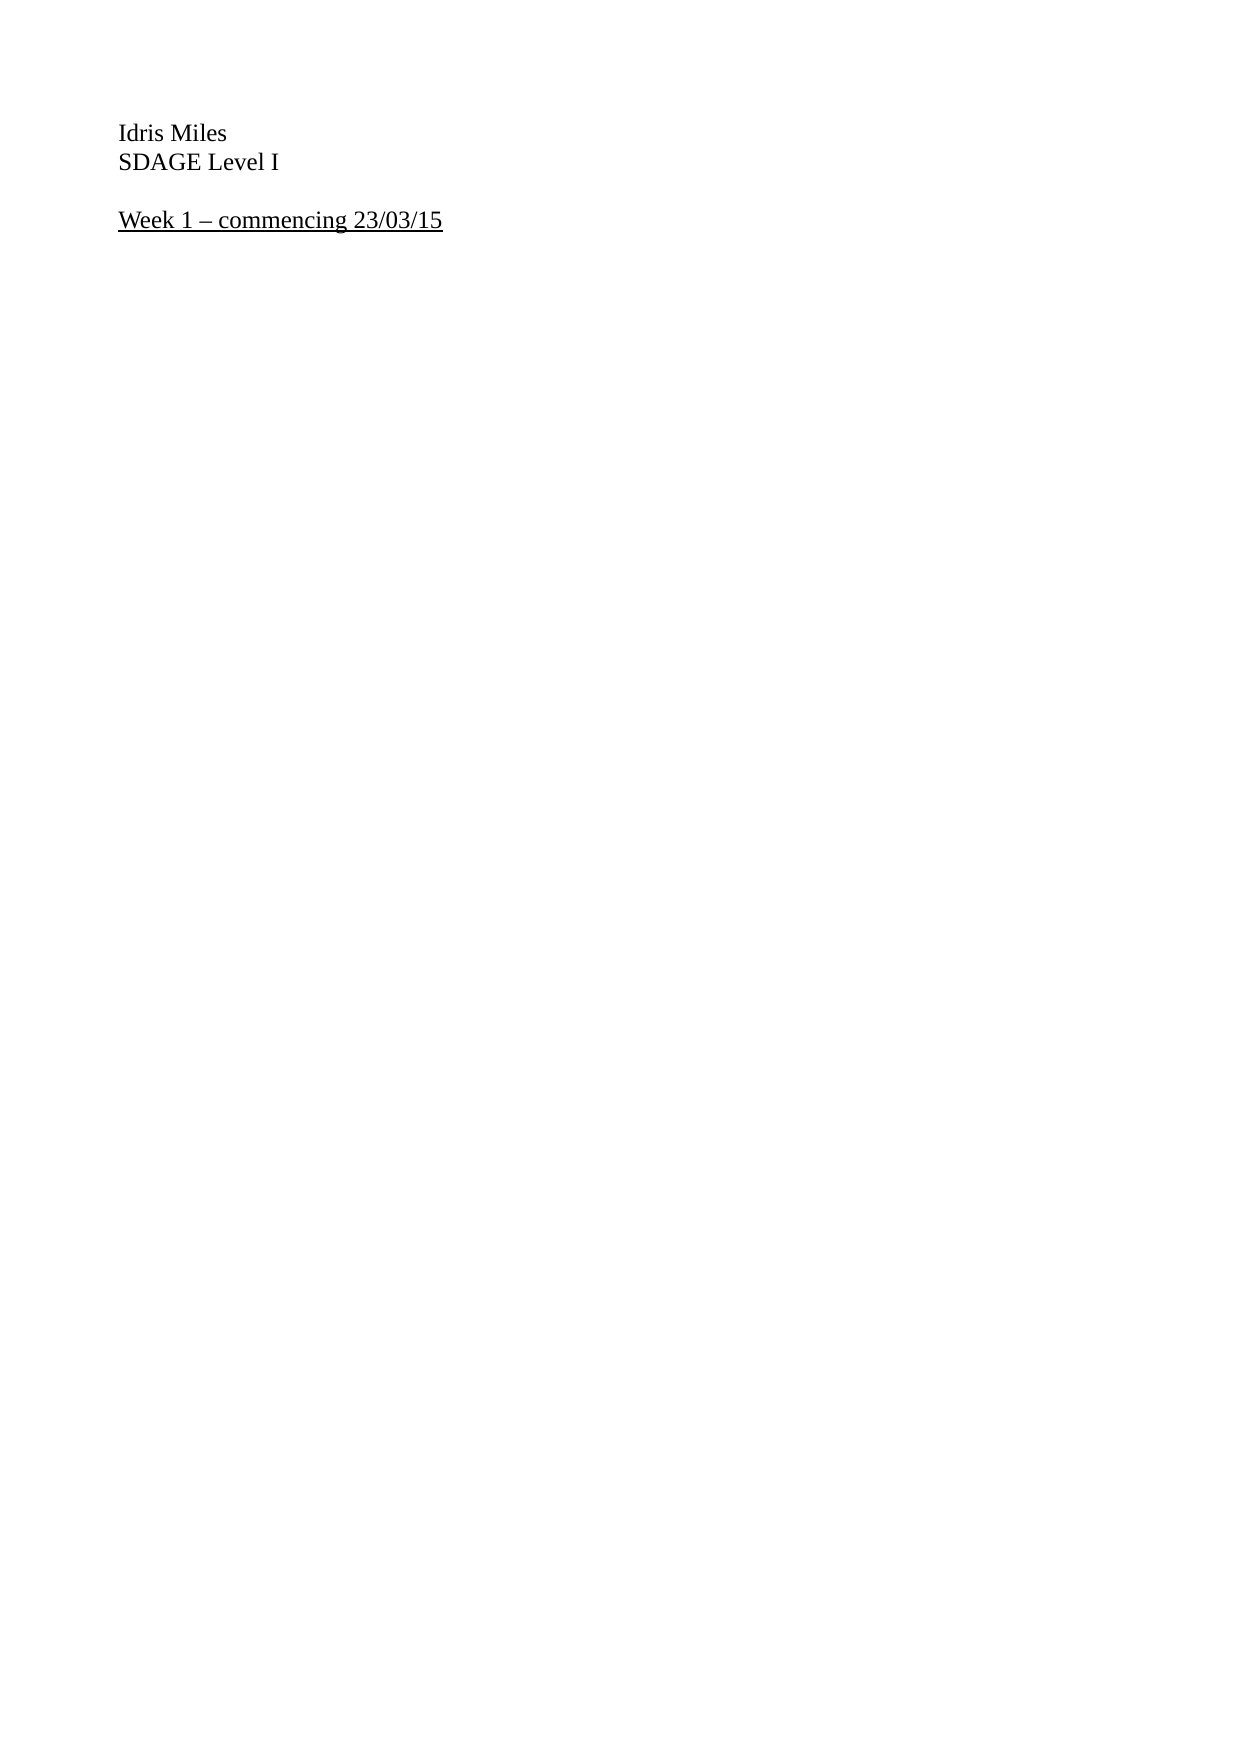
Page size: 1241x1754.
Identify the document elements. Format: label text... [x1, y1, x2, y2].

text Week 1 – commencing 23/03/15 [118, 205, 1122, 234]
